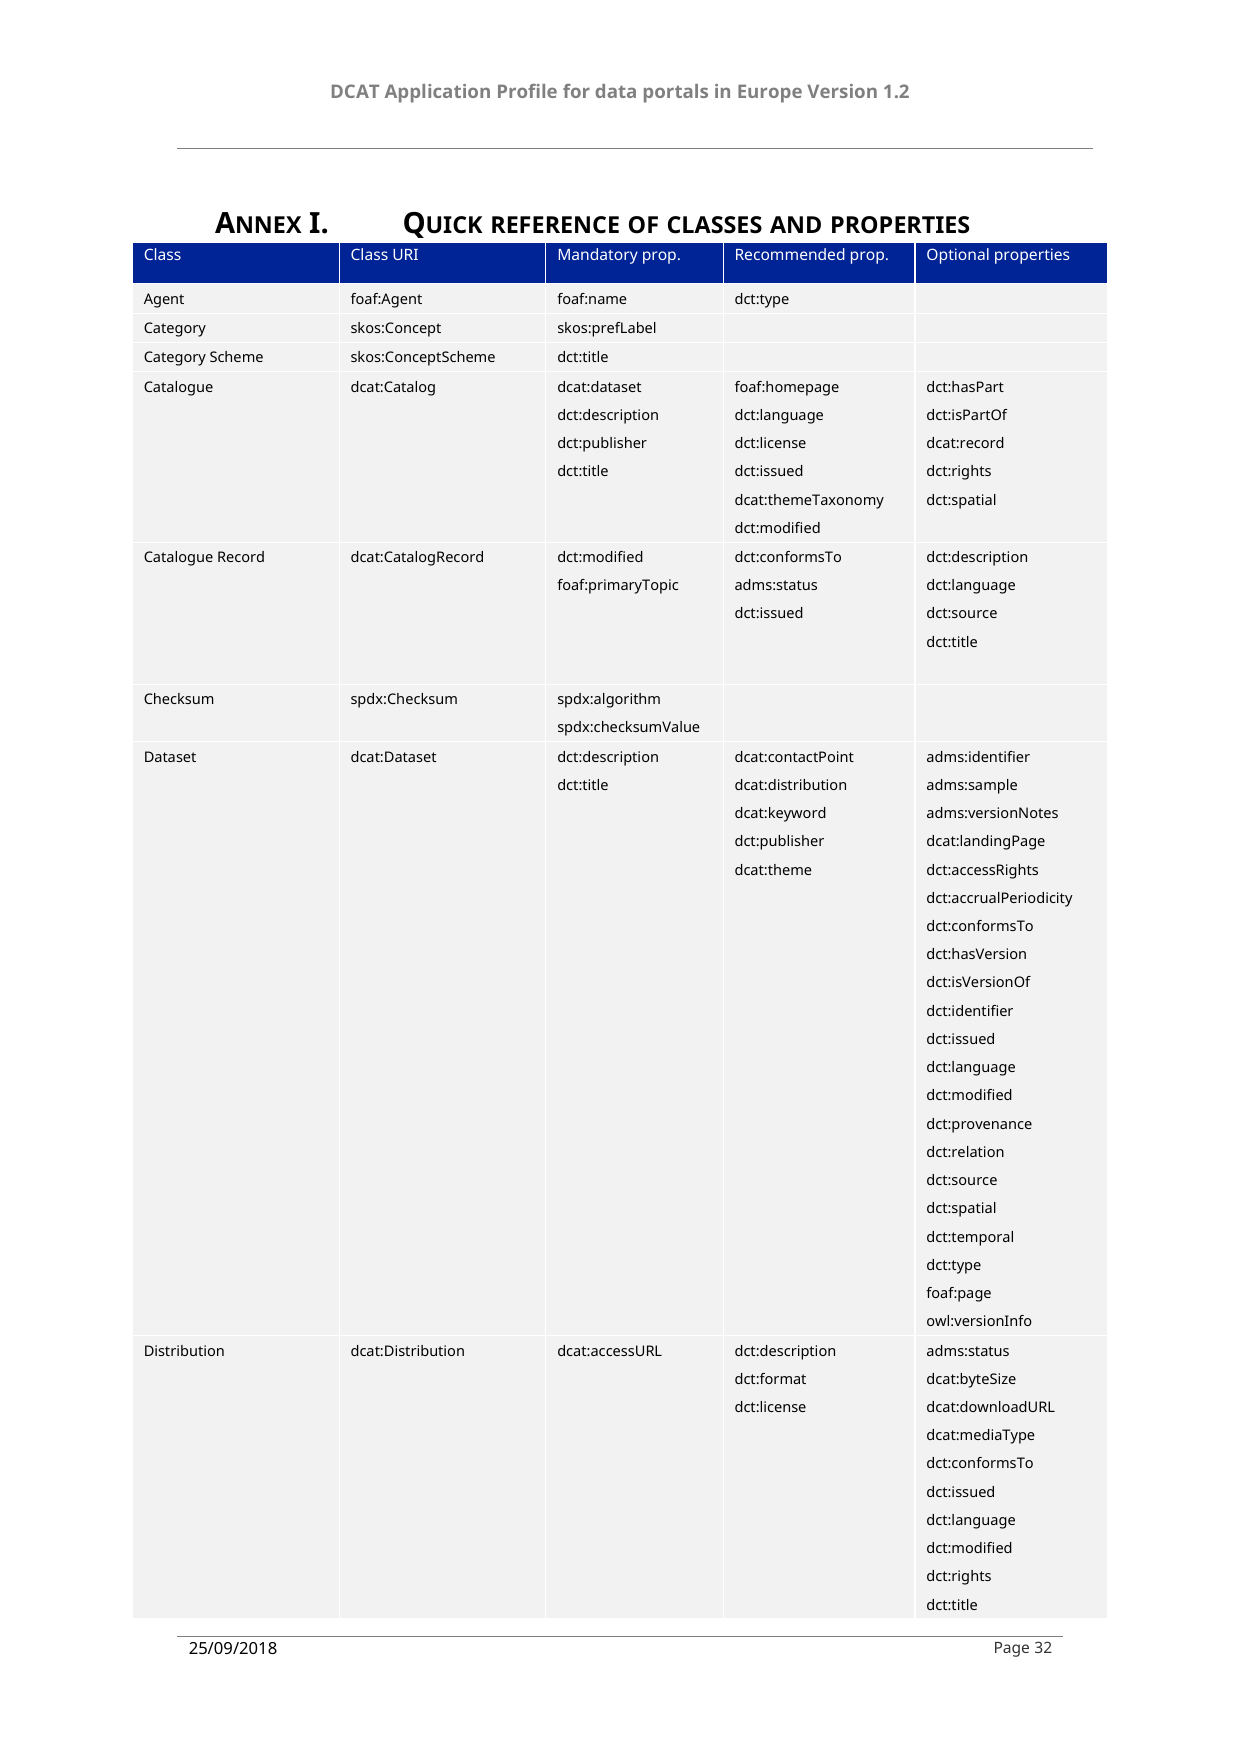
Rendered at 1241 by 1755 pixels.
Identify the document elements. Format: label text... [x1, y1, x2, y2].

table_cell [724, 314, 914, 342]
table_cell dcat:Catalog [340, 372, 545, 542]
table_cell skos:ConceptScheme [340, 343, 545, 371]
table_cell Dataset [133, 742, 339, 1335]
table_cell Category [133, 314, 339, 342]
table_cell [724, 343, 914, 371]
table_cell dcat:contactPoint dcat:distribution dcat:keyword dct:publisher dcat:theme [724, 742, 914, 1335]
table_cell dct:type [724, 284, 914, 313]
table_header Optional properties [916, 243, 1107, 283]
table_cell [724, 685, 914, 741]
table_cell [916, 685, 1107, 741]
table_cell dct:modified foaf:primaryTopic [546, 543, 723, 684]
table_cell dct:title [546, 343, 723, 371]
table_cell foaf:Agent [340, 284, 545, 313]
table_cell dct:description dct:language dct:source dct:title [916, 543, 1107, 684]
table_cell dcat:accessURL [546, 1336, 723, 1618]
table_cell dct:description dct:title [546, 742, 723, 1335]
table_header Recommended prop. [724, 243, 914, 283]
table_cell Distribution [133, 1336, 339, 1618]
table_cell dct:conformsTo adms:status dct:issued [724, 543, 914, 684]
table_cell spdx:Checksum [340, 685, 545, 741]
table_cell dcat:Dataset [340, 742, 545, 1335]
table_cell adms:identifier adms:sample adms:versionNotes dcat:landingPage dct:accessRights dct:accrualPeriodicity dct:conformsTo dct:hasVersion dct:isVersionOf dct:identifier dct:issued dct:language dct:modified dct:provenance dct:relation dct:source dct:spatial dct:temporal dct:type foaf:page owl:versionInfo [916, 742, 1107, 1335]
table_cell dcat:CatalogRecord [340, 543, 545, 684]
table_header Class [133, 243, 339, 283]
table_cell [916, 284, 1107, 313]
table_header Mandatory prop. [546, 243, 723, 283]
table_cell Catalogue [133, 372, 339, 542]
list Quick reference of classes and properties [215, 203, 1063, 242]
table_cell dcat:Distribution [340, 1336, 545, 1618]
table_cell dct:hasPart dct:isPartOf dcat:record dct:rights dct:spatial [916, 372, 1107, 542]
table_cell [916, 314, 1107, 342]
table_cell Agent [133, 284, 339, 313]
table_cell skos:Concept [340, 314, 545, 342]
table_cell spdx:algorithm spdx:checksumValue [546, 685, 723, 741]
table_cell [916, 343, 1107, 371]
table_cell Checksum [133, 685, 339, 741]
table_cell adms:status dcat:byteSize dcat:downloadURL dcat:mediaType dct:conformsTo dct:issued dct:language dct:modified dct:rights dct:title [916, 1336, 1107, 1618]
table_cell skos:prefLabel [546, 314, 723, 342]
table_cell dcat:dataset dct:description dct:publisher dct:title [546, 372, 723, 542]
table_cell Catalogue Record [133, 543, 339, 684]
table_header Class URI [340, 243, 545, 283]
table_cell foaf:name [546, 284, 723, 313]
table_cell Category Scheme [133, 343, 339, 371]
table_cell dct:description dct:format dct:license [724, 1336, 914, 1618]
table_cell foaf:homepage dct:language dct:license dct:issued dcat:themeTaxonomy dct:modified [724, 372, 914, 542]
